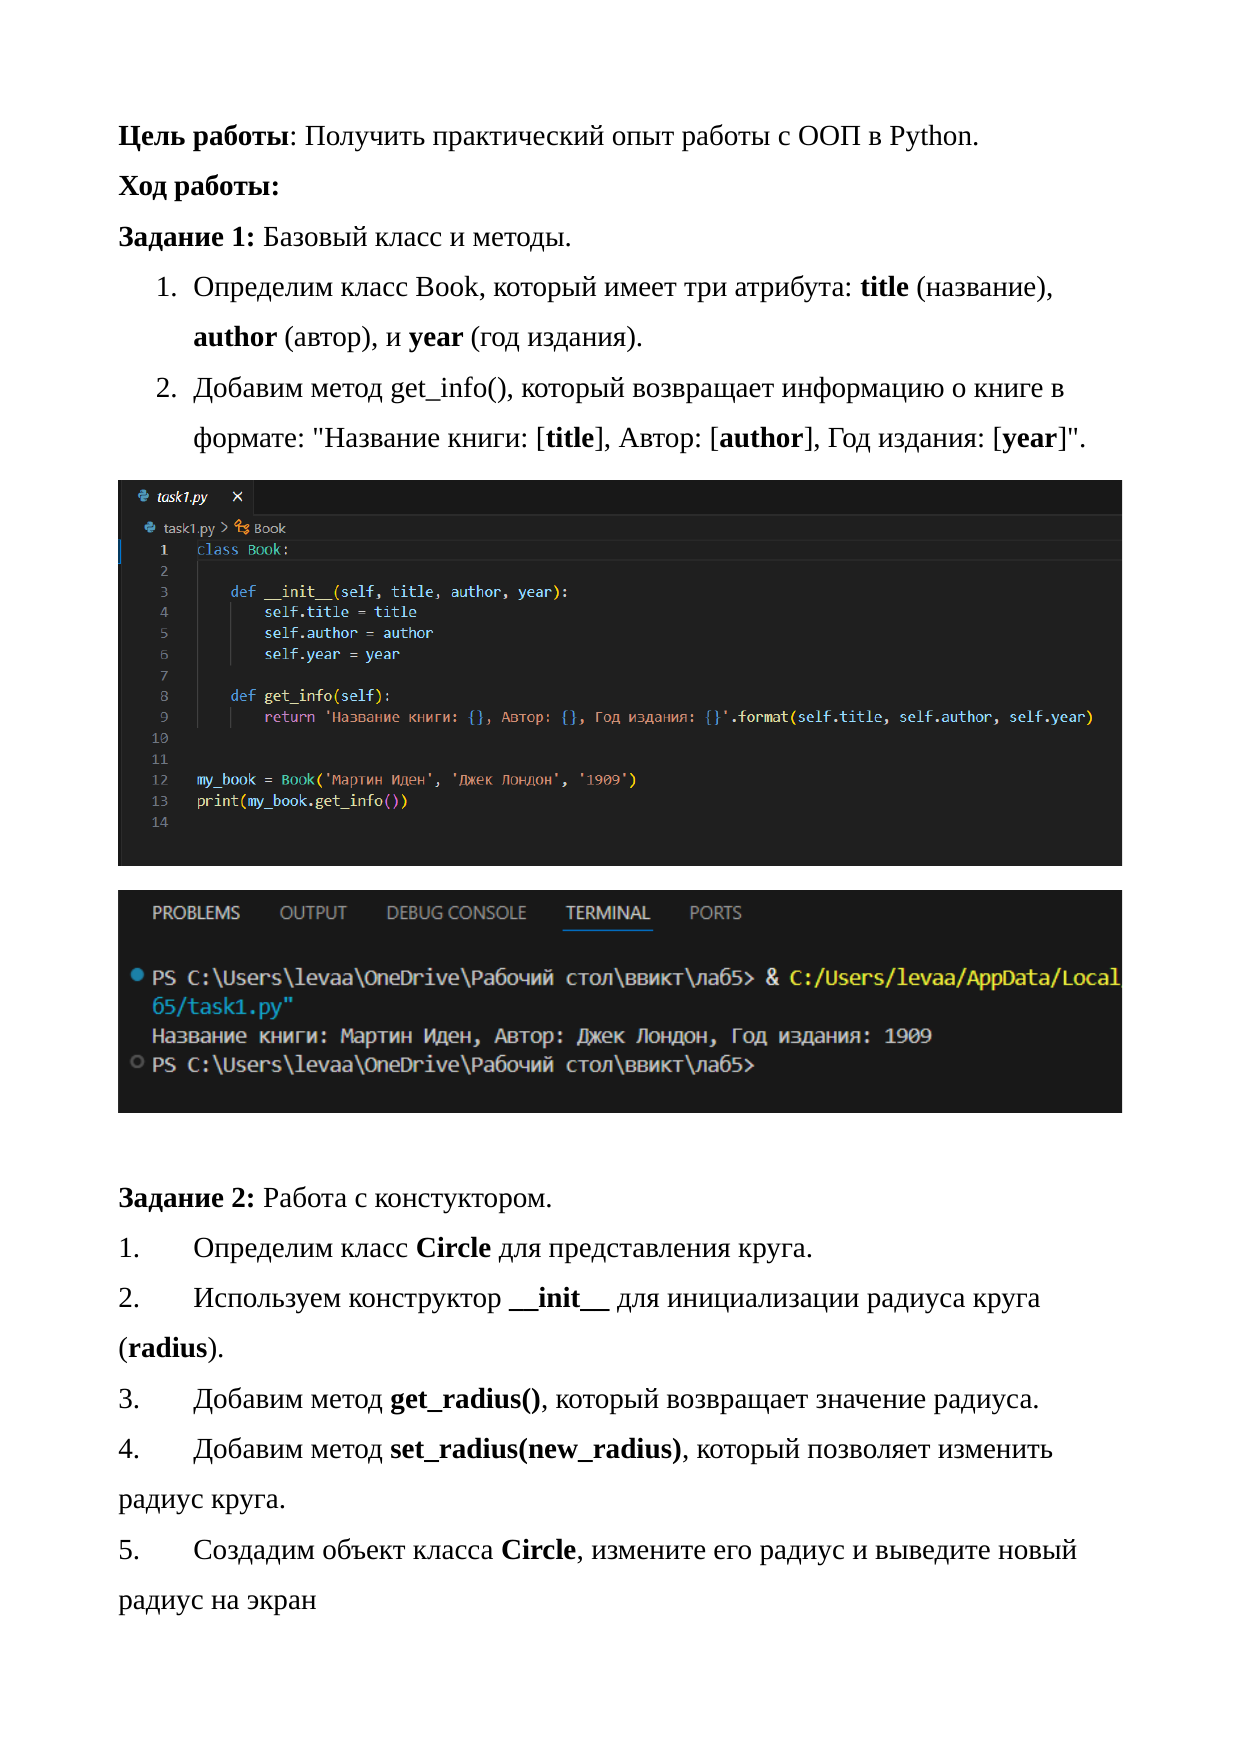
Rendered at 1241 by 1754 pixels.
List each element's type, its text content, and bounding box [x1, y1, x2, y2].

list Добавим метод set_radius(new_radius), который позволяет изменить радиус круга. [118, 1431, 1122, 1515]
list Определим класс Circle для представления круга. [118, 1230, 1122, 1263]
text Задание 2: Работа с констуктором. [118, 1180, 1122, 1213]
text Задание 1: Базовый класс и методы. [118, 219, 1122, 252]
list Добавим метод get_info(), который возвращает информацию о книге в формате: "Название книги: [title], Автор: [author], Год издания: [year]". [156, 370, 1122, 453]
picture [118, 480, 1123, 866]
list Используем конструктор __init__ для инициализации радиуса круга (radius). [118, 1280, 1122, 1364]
text Цель работы: Получить практический опыт работы с ООП в Python. [118, 118, 1122, 152]
list Определим класс Book, который имеет три атрибута: title (название), author (автор), и year (год издания). [156, 269, 1122, 353]
list Добавим метод get_radius(), который возвращает значение радиуса. [118, 1381, 1122, 1414]
list Создадим объект класса Circle, измените его радиус и выведите новый радиус на экран [118, 1532, 1122, 1616]
picture [118, 890, 1123, 1113]
text Ход работы: [118, 168, 1122, 202]
